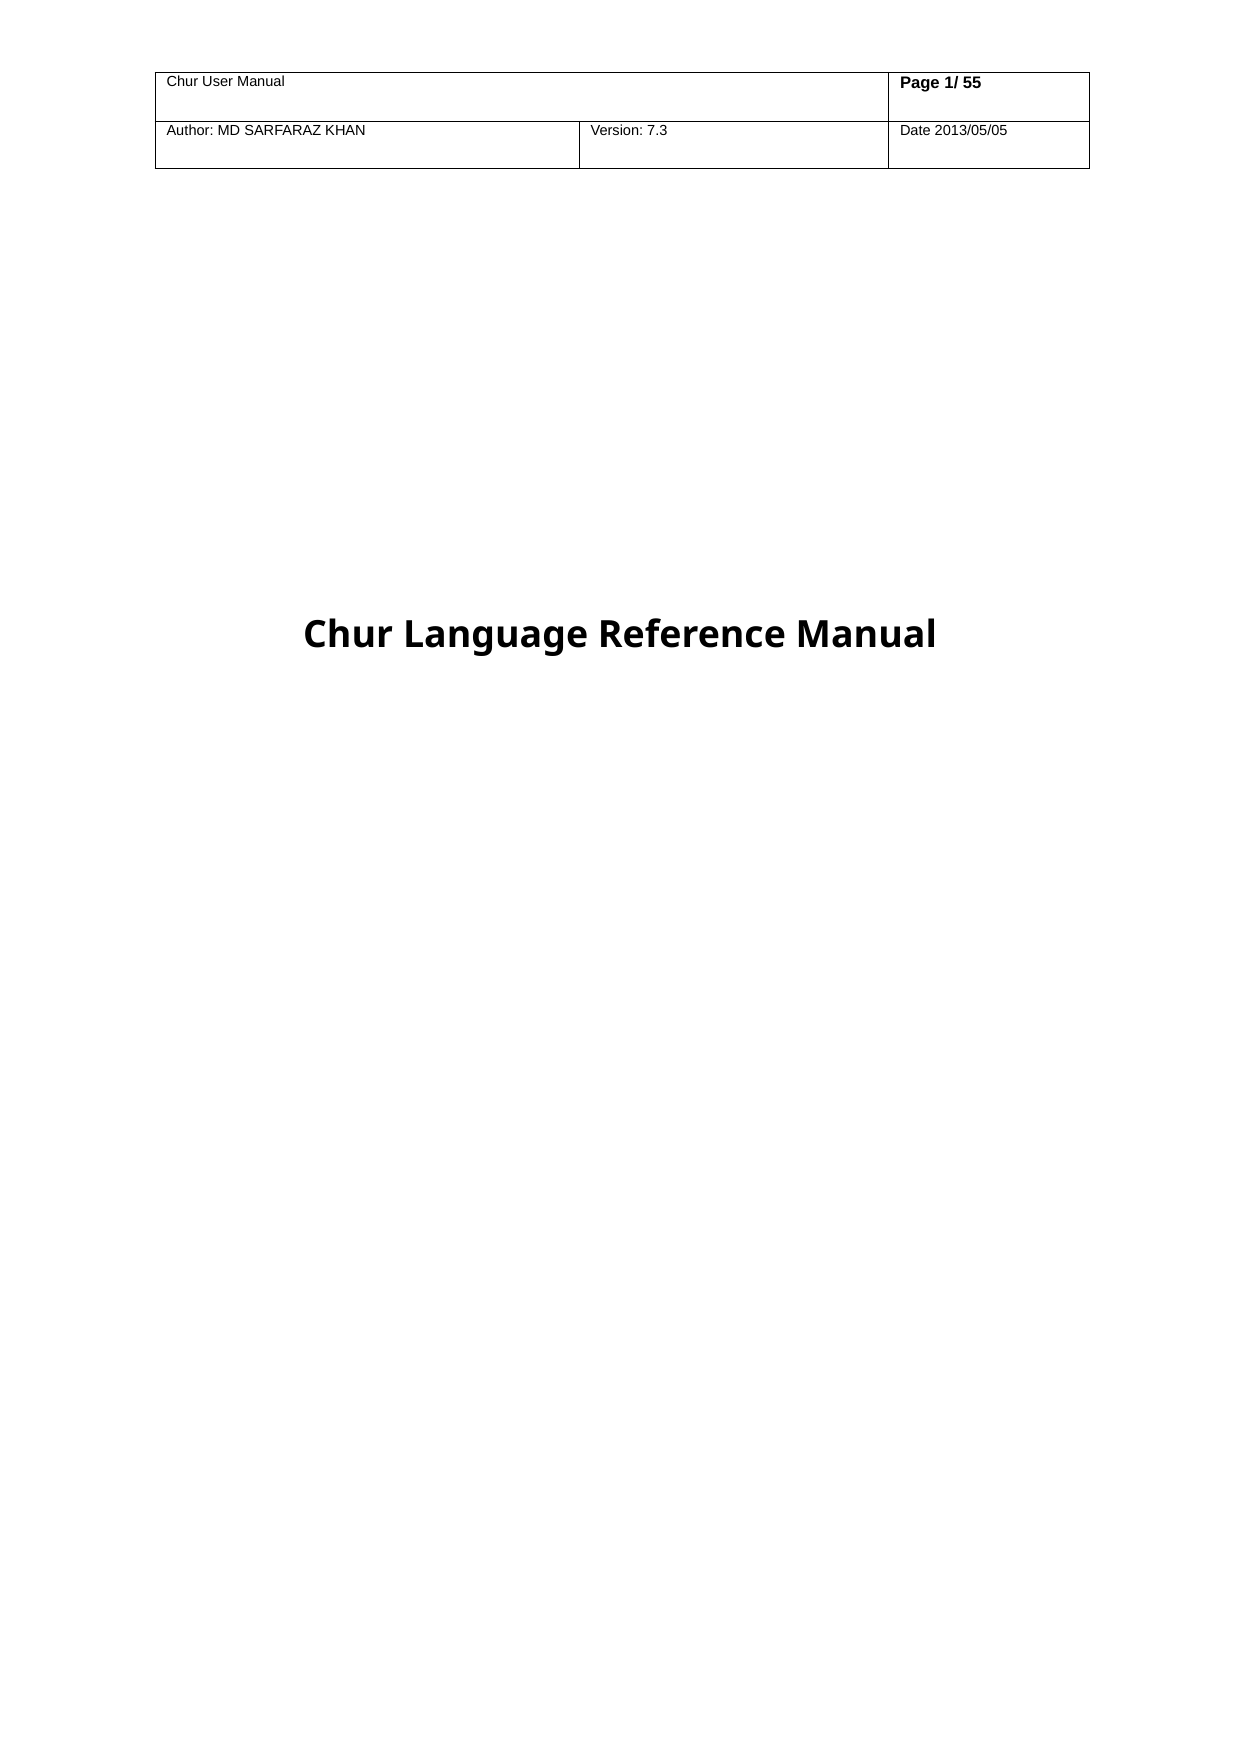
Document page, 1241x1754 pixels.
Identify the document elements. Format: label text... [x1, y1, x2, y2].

text Chur Language Reference Manual [150, 607, 1090, 658]
